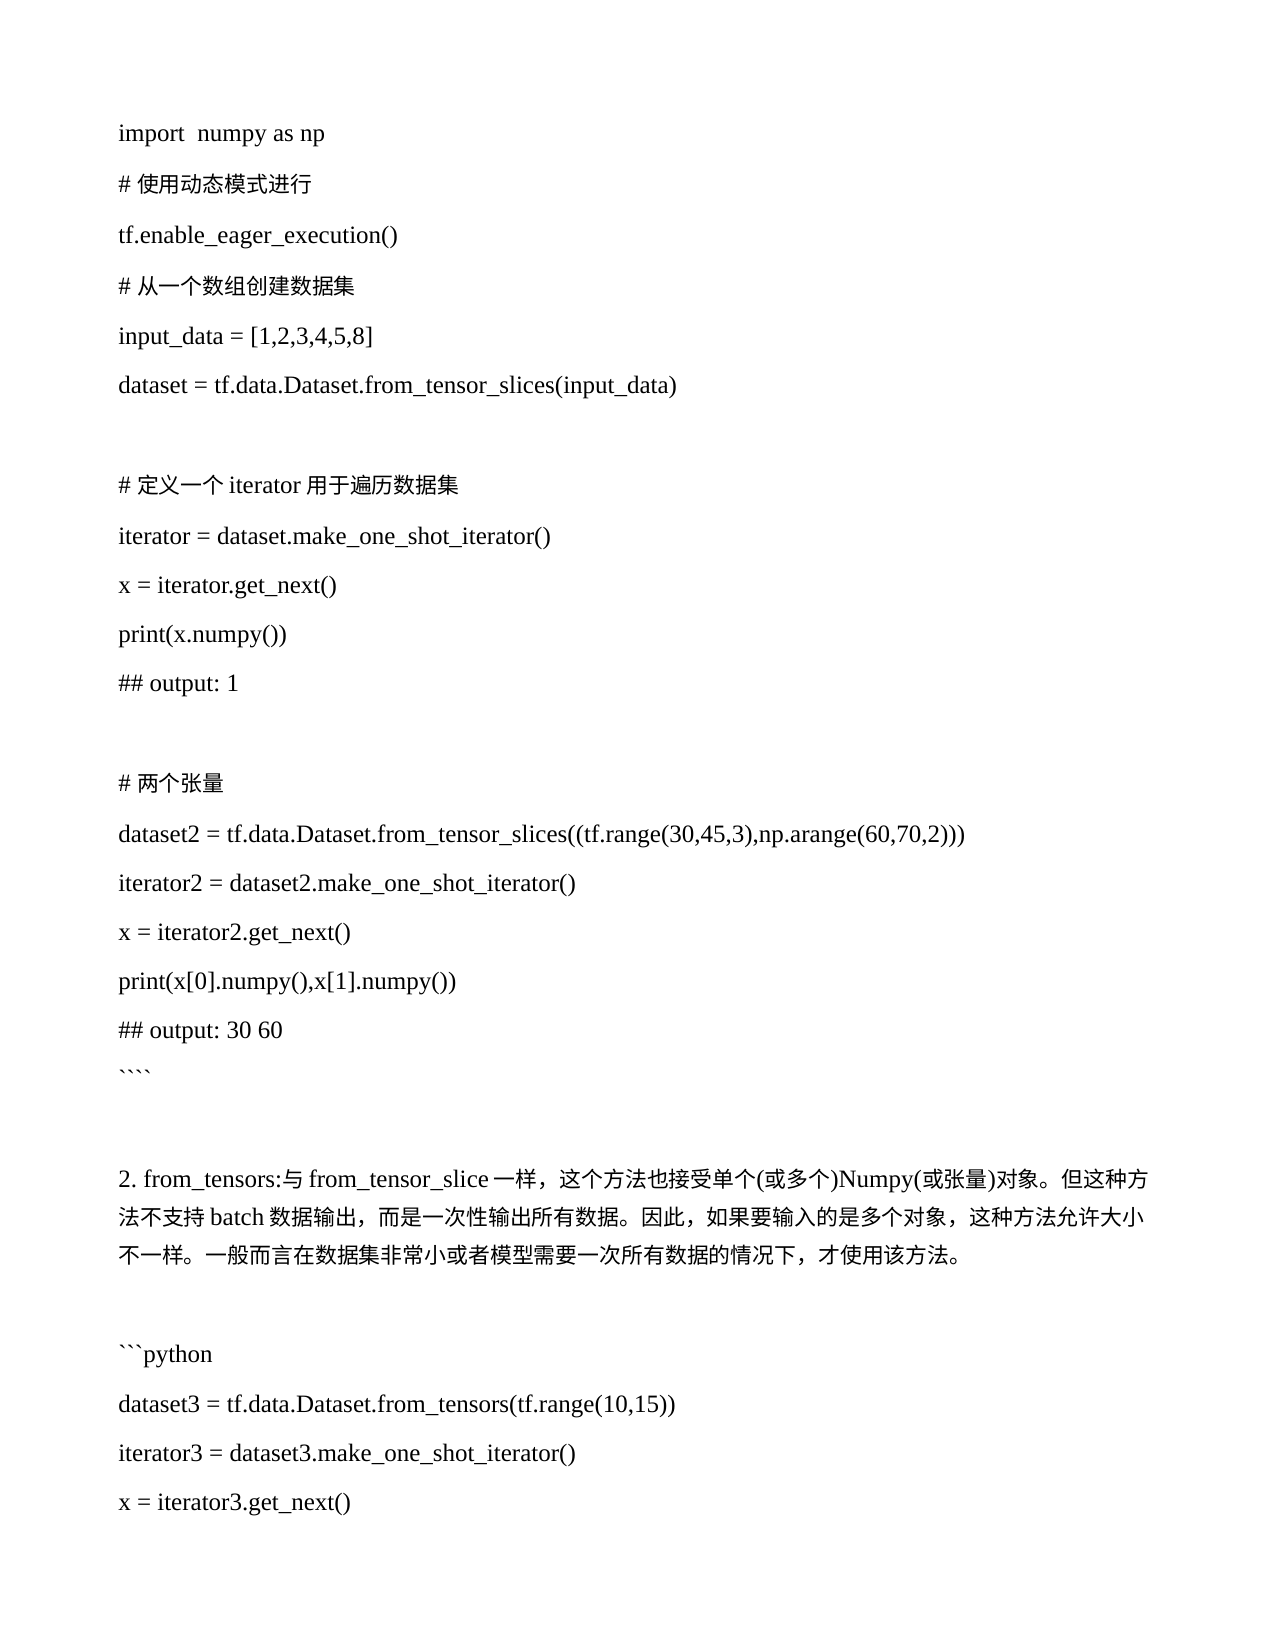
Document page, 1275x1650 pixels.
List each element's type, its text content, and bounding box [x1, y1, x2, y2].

text ​```` [118, 1064, 1157, 1093]
text # 从一个数组创建数据集 [118, 269, 1157, 300]
text # 两个张量 [118, 766, 1157, 798]
text ## output: 1 [118, 668, 1157, 697]
text x = iterator3.get_next() [118, 1487, 1157, 1516]
text iterator3 = dataset3.make_one_shot_iterator() [118, 1438, 1157, 1466]
text input_data = [1,2,3,4,5,8] [118, 321, 1157, 350]
text 2. from_tensors:与from_tensor_slice一样，这个方法也接受单个(或多个)Numpy(或张量)对象。但这种方法不支持batch数据输出，而是一次性输出所有数据。因此，如果要输入的是多个对象，这种方法允许大小不一样。一般而言在数据集非常小或者模型需要一次所有数据的情况下，才使用该方法。 [118, 1162, 1157, 1270]
text iterator2 = dataset2.make_one_shot_iterator() [118, 868, 1157, 897]
text import numpy as np [118, 118, 1157, 147]
text print(x.numpy()) [118, 619, 1157, 648]
text dataset3 = tf.data.Dataset.from_tensors(tf.range(10,15)) [118, 1389, 1157, 1417]
text dataset2 = tf.data.Dataset.from_tensor_slices((tf.range(30,45,3),np.arange(60,70,2))) [118, 819, 1157, 847]
text dataset = tf.data.Dataset.from_tensor_slices(input_data) [118, 370, 1157, 399]
text ​```python [118, 1339, 1157, 1368]
text x = iterator2.get_next() [118, 917, 1157, 946]
text # 使用动态模式进行 [118, 167, 1157, 199]
text # 定义一个iterator用于遍历数据集 [118, 468, 1157, 500]
text print(x[0].numpy(),x[1].numpy()) [118, 966, 1157, 995]
text ## output: 30 60 [118, 1015, 1157, 1044]
text iterator = dataset.make_one_shot_iterator() [118, 521, 1157, 550]
text x = iterator.get_next() [118, 570, 1157, 599]
text tf.enable_eager_execution() [118, 220, 1157, 248]
